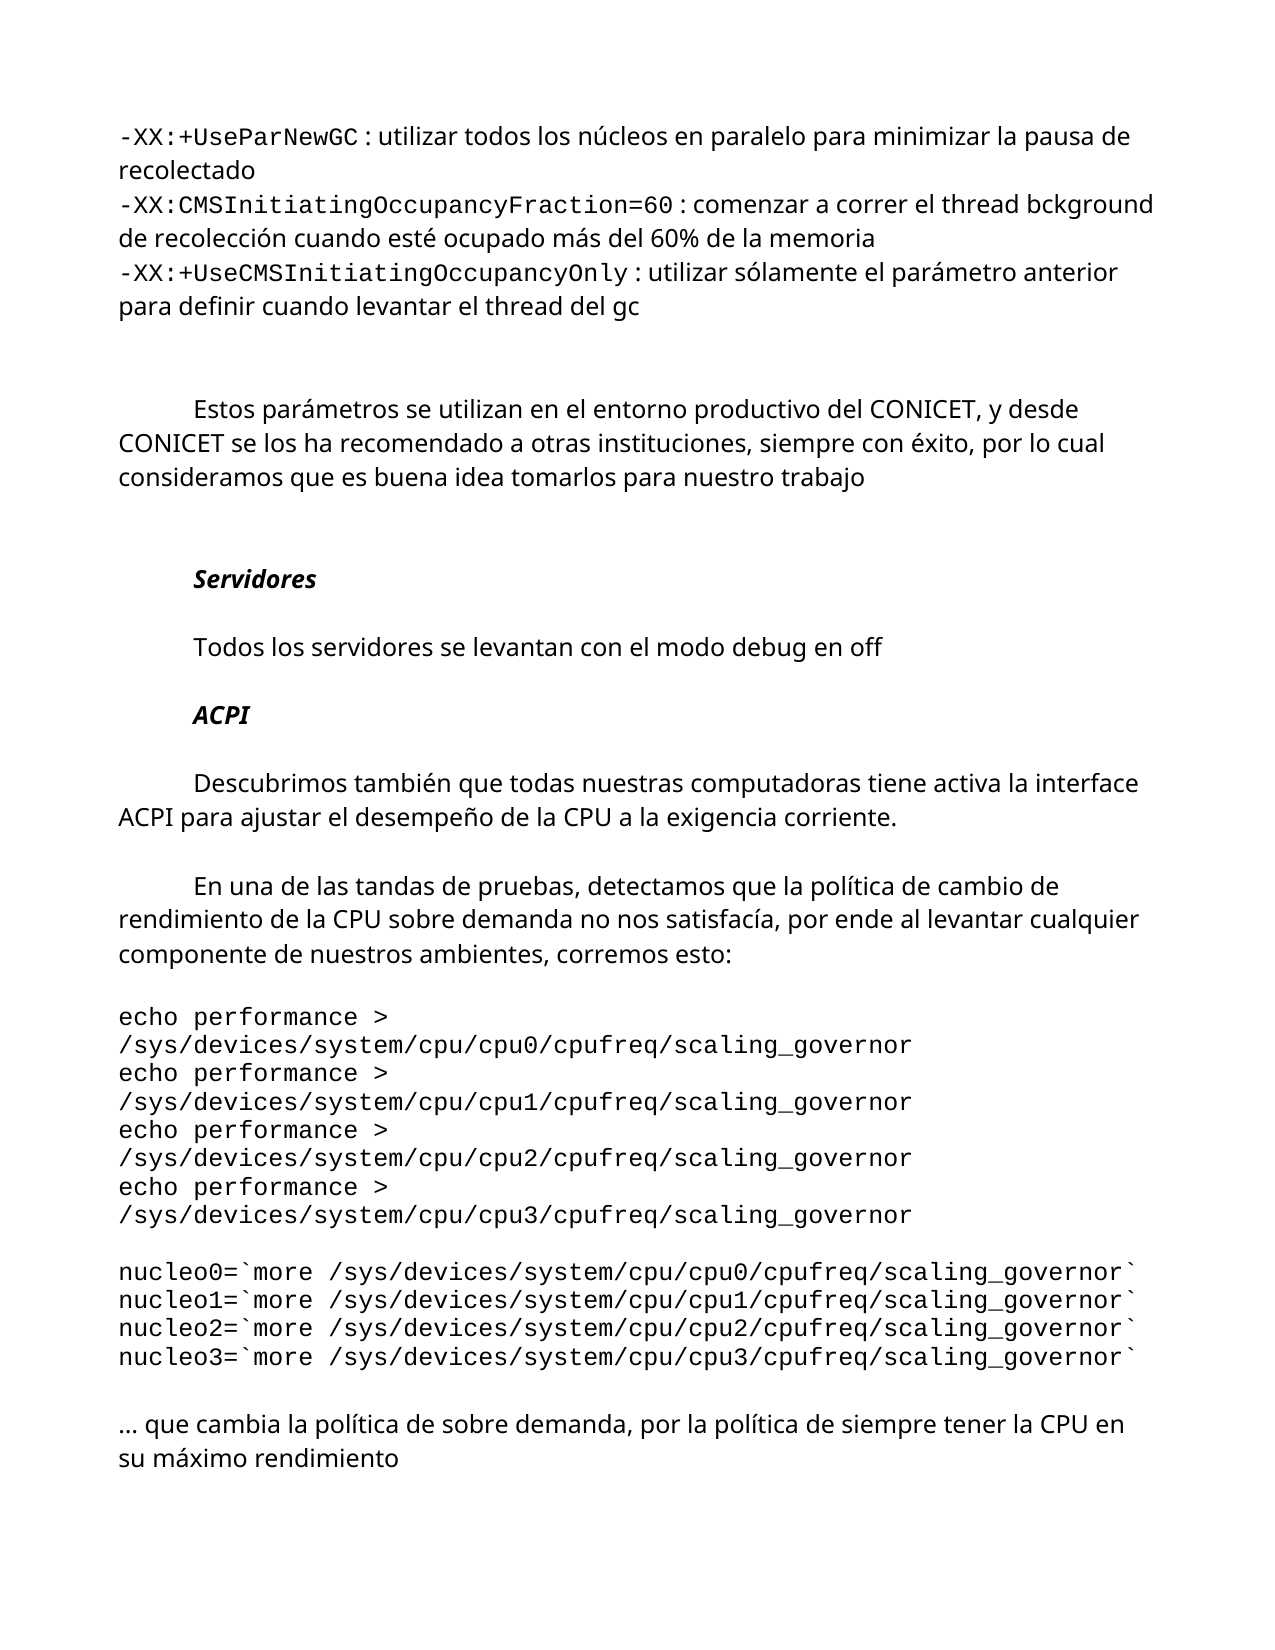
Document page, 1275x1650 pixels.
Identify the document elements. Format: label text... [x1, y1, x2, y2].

text echo performance > /sys/devices/system/cpu/cpu1/cpufreq/scaling_governor [118, 1061, 1157, 1118]
text -XX:+UseParNewGC : utilizar todos los núcleos en paralelo para minimizar la pausa de recolectado [118, 118, 1157, 186]
text nucleo1=`more /sys/devices/system/cpu/cpu1/cpufreq/scaling_governor` [118, 1288, 1157, 1316]
text … que cambia la política de sobre demanda, por la política de siempre tener la CPU en su máximo rendimiento [118, 1407, 1157, 1475]
text -XX:+UseCMSInitiatingOccupancyOnly : utilizar sólamente el parámetro anterior para definir cuando levantar el thread del gc [118, 255, 1157, 323]
text echo performance > /sys/devices/system/cpu/cpu3/cpufreq/scaling_governor [118, 1174, 1157, 1231]
text ACPI [118, 698, 1157, 732]
text echo performance > /sys/devices/system/cpu/cpu2/cpufreq/scaling_governor [118, 1118, 1157, 1174]
text Descubrimos también que todas nuestras computadoras tiene activa la interface ACPI para ajustar el desempeño de la CPU a la exigencia corriente. [118, 766, 1157, 834]
text Servidores [118, 562, 1157, 596]
text En una de las tandas de pruebas, detectamos que la política de cambio de rendimiento de la CPU sobre demanda no nos satisfacía, por ende al levantar cualquier componente de nuestros ambientes, corremos esto: [118, 868, 1157, 970]
text nucleo2=`more /sys/devices/system/cpu/cpu2/cpufreq/scaling_governor` [118, 1316, 1157, 1344]
text -XX:CMSInitiatingOccupancyFraction=60 : comenzar a correr el thread bckground de recolección cuando esté ocupado más del 60% de la memoria [118, 186, 1157, 255]
text nucleo0=`more /sys/devices/system/cpu/cpu0/cpufreq/scaling_governor` [118, 1259, 1157, 1288]
text echo performance > /sys/devices/system/cpu/cpu0/cpufreq/scaling_governor [118, 1004, 1157, 1061]
text nucleo3=`more /sys/devices/system/cpu/cpu3/cpufreq/scaling_governor` [118, 1344, 1157, 1373]
text Todos los servidores se levantan con el modo debug en off [193, 630, 1157, 664]
text Estos parámetros se utilizan en el entorno productivo del CONICET, y desde CONICET se los ha recomendado a otras instituciones, siempre con éxito, por lo cual consideramos que es buena idea tomarlos para nuestro trabajo [118, 391, 1157, 493]
